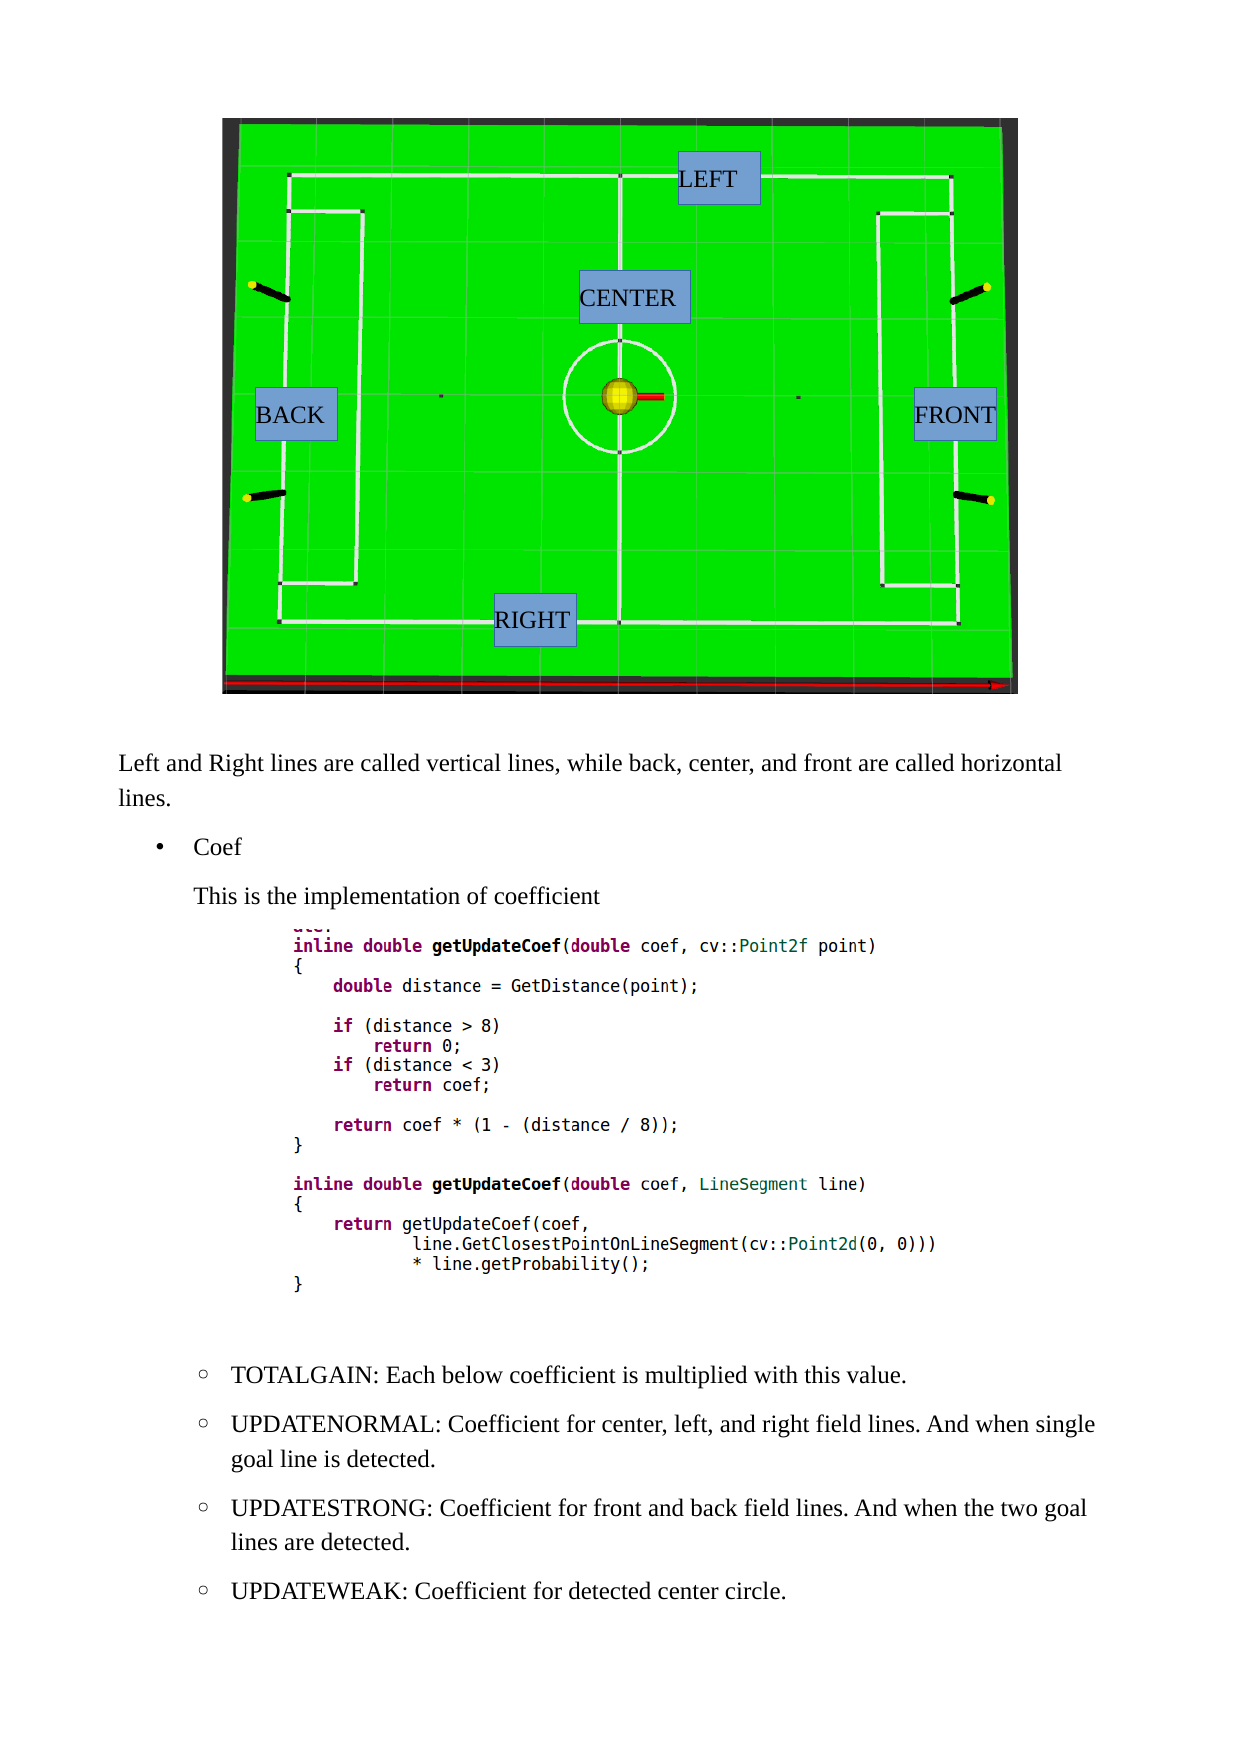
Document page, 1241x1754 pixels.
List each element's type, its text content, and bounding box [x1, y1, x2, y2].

list Coef [156, 832, 1122, 860]
text Left and Right lines are called vertical lines, while back, center, and front are called horizontal lines. [118, 748, 1122, 811]
picture [291, 929, 949, 1306]
picture [222, 118, 1018, 694]
list UPDATEWEAK: Coefficient for detected center circle. [193, 1576, 1122, 1605]
list UPDATENORMAL: Coefficient for center, left, and right field lines. And when single goal line is detected. [193, 1409, 1122, 1472]
list This is the implementation of coefficient [156, 881, 1122, 909]
list TOTALGAIN: Each below coefficient is multiplied with this value. [193, 1360, 1122, 1389]
list UPDATESTRONG: Coefficient for front and back field lines. And when the two goal lines are detected. [193, 1493, 1122, 1556]
